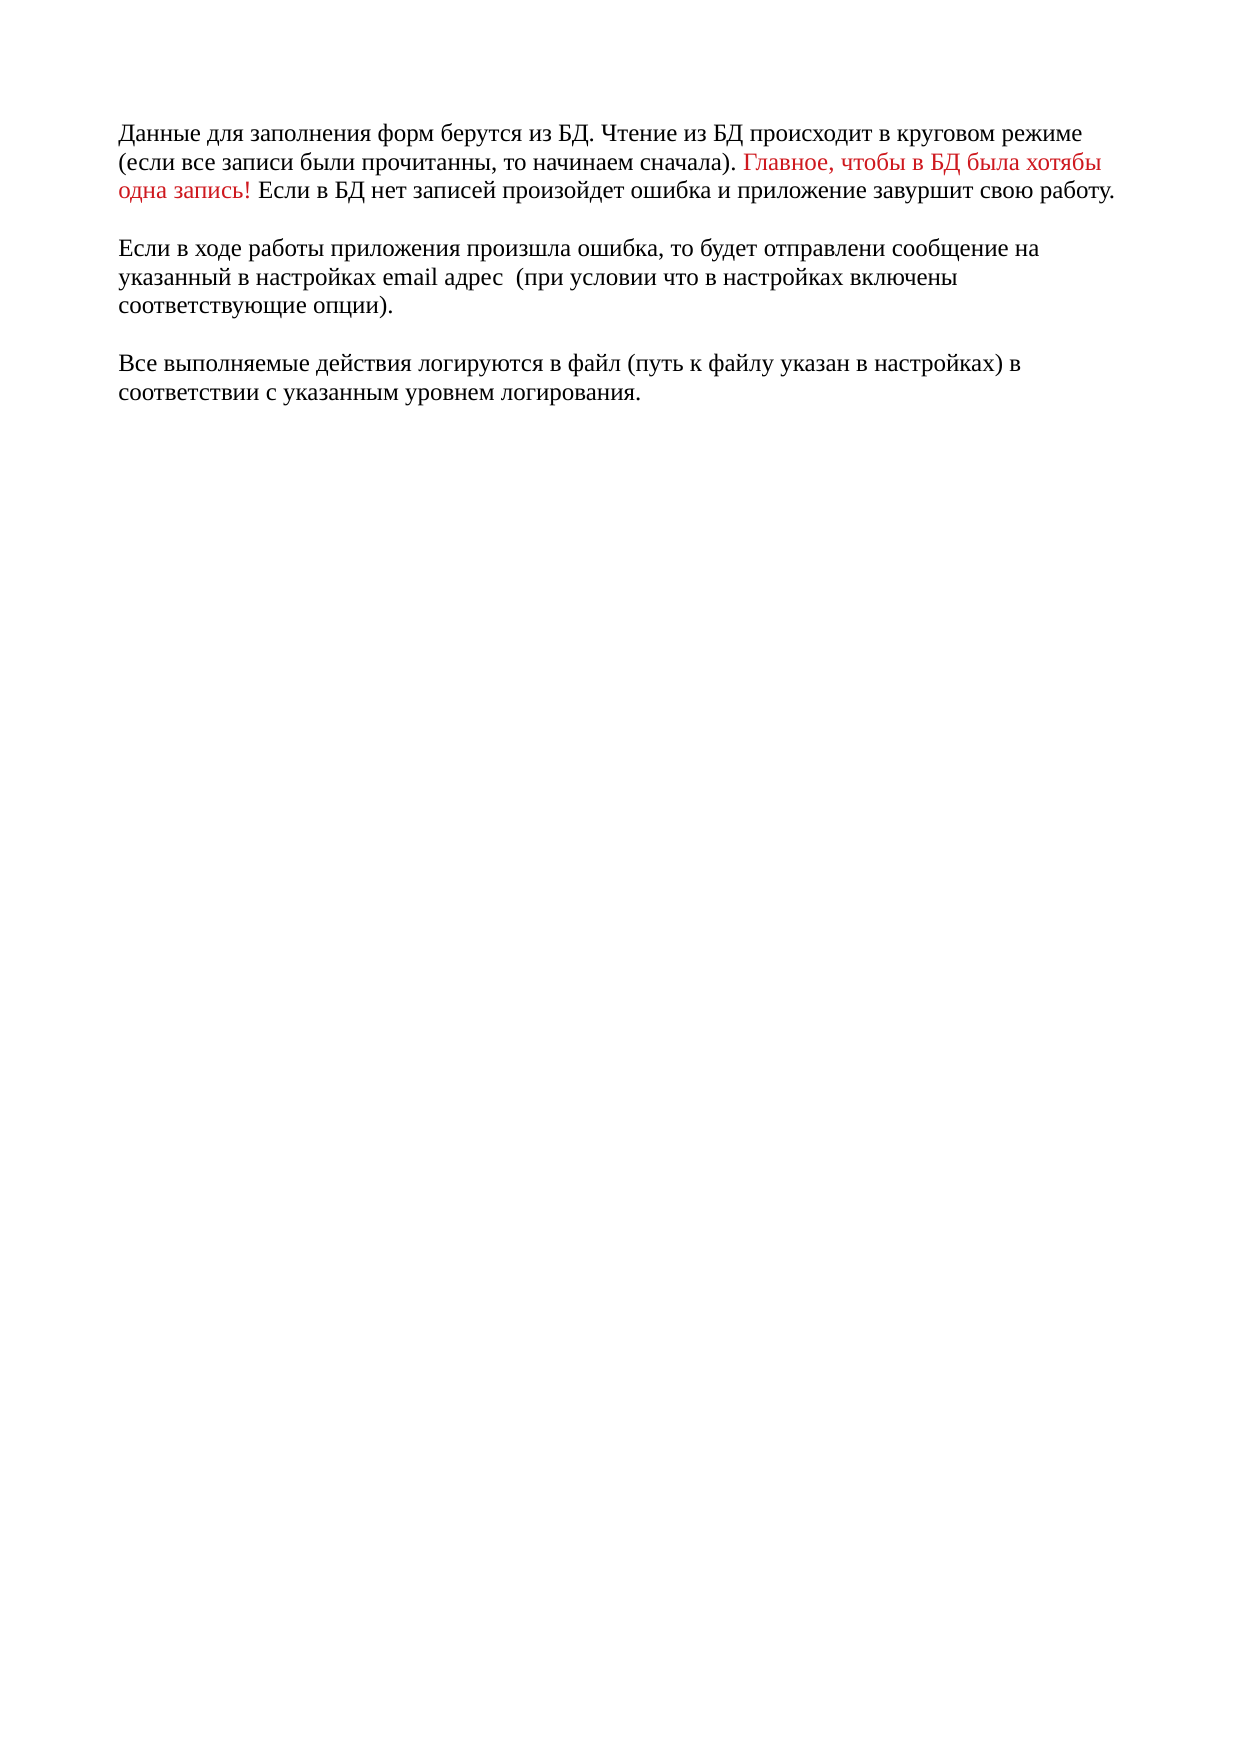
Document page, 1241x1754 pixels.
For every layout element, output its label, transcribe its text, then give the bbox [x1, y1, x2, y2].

text Если в ходе работы приложения произшла ошибка, то будет отправлени сообщение на указанный в настройках email адрес (при условии что в настройках включены соответствующие опции). [118, 233, 1122, 319]
text Все выполняемые действия логируются в файл (путь к файлу указан в настройках) в соответствии с указанным уровнем логирования. [118, 348, 1122, 406]
text Данные для заполнения форм берутся из БД. Чтение из БД происходит в круговом режиме (если все записи были прочитанны, то начинаем сначала). Главное, чтобы в БД была хотябы одна запись! Если в БД нет записей произойдет ошибка и приложение завуршит свою работу. [118, 118, 1122, 204]
